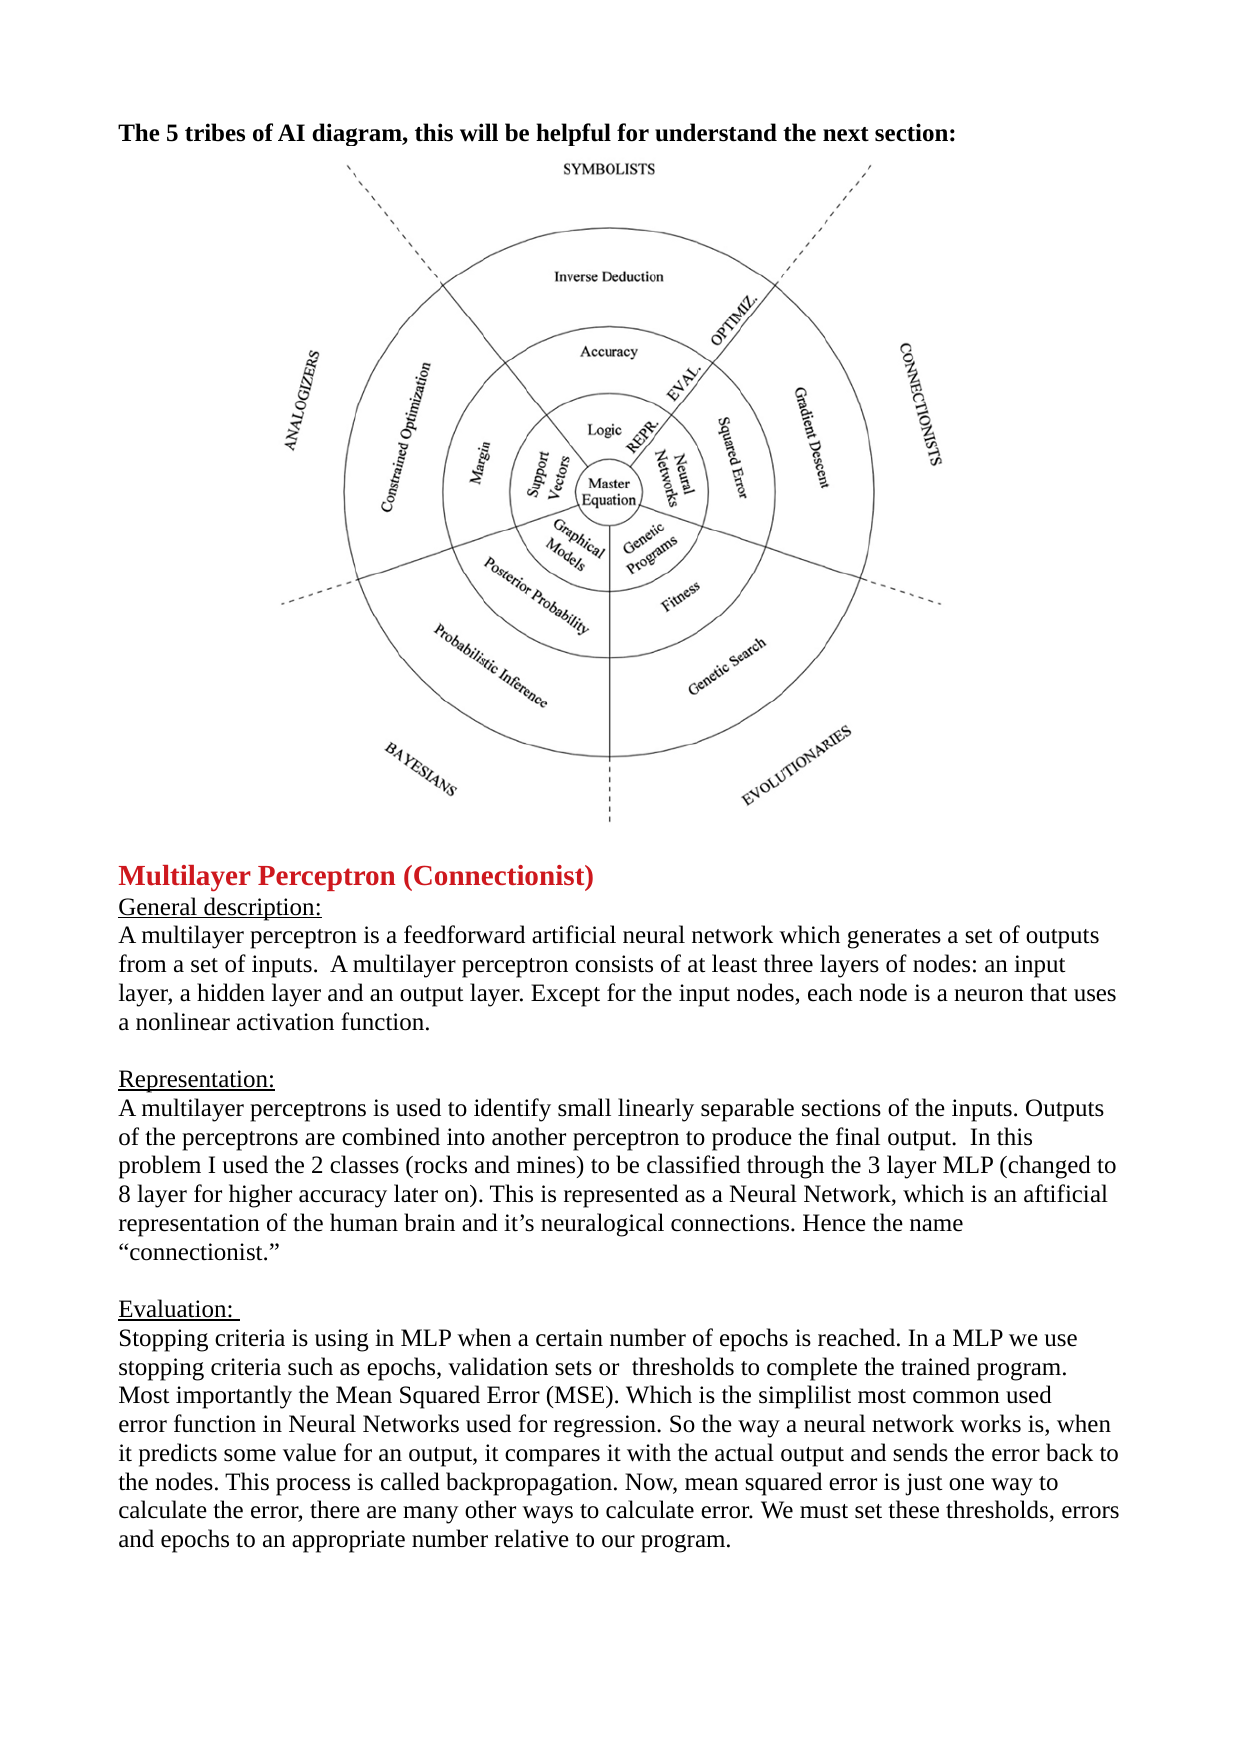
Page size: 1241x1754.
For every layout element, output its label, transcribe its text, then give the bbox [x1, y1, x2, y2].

text A multilayer perceptron is a feedforward artificial neural network which generates a set of outputs from a set of inputs. A multilayer perceptron consists of at least three layers of nodes: an input layer, a hidden layer and an output layer. Except for the input nodes, each node is a neuron that uses a nonlinear activation function. [118, 921, 1122, 1036]
text error function in Neural Networks used for regression. So the way a neural network works is, when it predicts some value for an output, it compares it with the actual output and sends the error back to the nodes. This process is called backpropagation. Now, mean squared error is just one way to calculate the error, there are many other ways to calculate error. We must set these thresholds, errors and epochs to an appropriate number relative to our program. [118, 1409, 1122, 1553]
picture [271, 146, 954, 830]
text General description: [118, 892, 1122, 921]
text Stopping criteria is using in MLP when a certain number of epochs is reached. In a MLP we use stopping criteria such as epochs, validation sets or thresholds to complete the trained program. Most importantly the Mean Squared Error (MSE). Which is the simplilist most common used [118, 1323, 1122, 1409]
text Multilayer Perceptron (Connectionist) [118, 858, 1122, 892]
text A multilayer perceptrons is used to identify small linearly separable sections of the inputs. Outputs of the perceptrons are combined into another perceptron to produce the final output. In this problem I used the 2 classes (rocks and mines) to be classified through the 3 layer MLP (changed to 8 layer for higher accuracy later on). This is represented as a Neural Network, which is an aftificial representation of the human brain and it’s neuralogical connections. Hence the name “connectionist.” [118, 1093, 1122, 1266]
text The 5 tribes of AI diagram, this will be helpful for understand the next section: [118, 118, 1122, 147]
text Evaluation: [118, 1294, 1122, 1323]
text Representation: [118, 1064, 1122, 1093]
